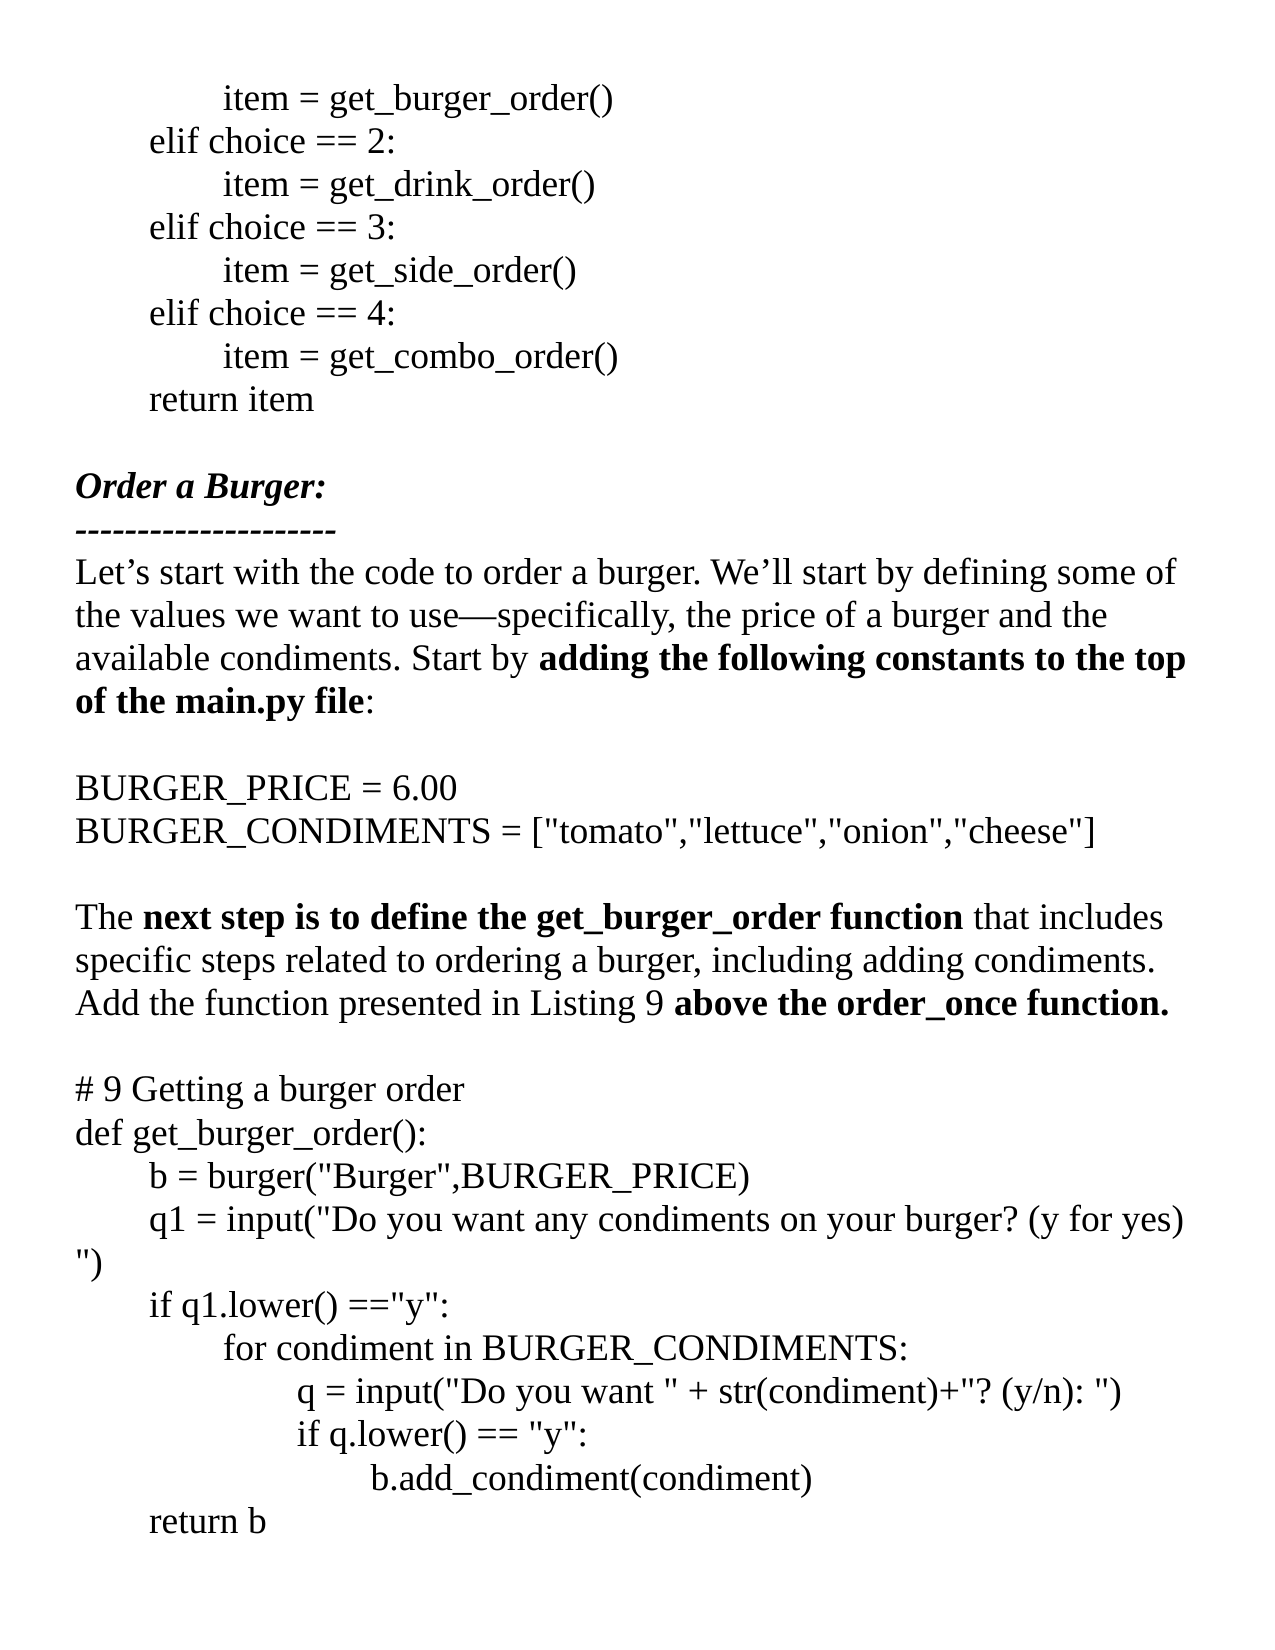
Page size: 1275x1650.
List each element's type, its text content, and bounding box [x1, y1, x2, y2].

text def get_burger_order(): [75, 1110, 1200, 1153]
text if q.lower() == "y": [75, 1412, 1200, 1455]
text BURGER_PRICE = 6.00 [75, 765, 1200, 808]
text q = input("Do you want " + str(condiment)+"? (y/n): ") [75, 1369, 1200, 1412]
text b = burger("Burger",BURGER_PRICE) [75, 1153, 1200, 1196]
text BURGER_CONDIMENTS = ["tomato","lettuce","onion","cheese"] [75, 808, 1200, 851]
text item = get_drink_order() [75, 161, 1200, 204]
text q1 = input("Do you want any condiments on your burger? (y for yes) ") [75, 1196, 1200, 1282]
text elif choice == 4: [75, 291, 1200, 334]
text The next step is to define the get_burger_order function that includes specific steps related to ordering a burger, including adding condiments. Add the function presented in Listing 9 above the order_once function. [75, 894, 1200, 1024]
text item = get_combo_order() [75, 334, 1200, 377]
text Let’s start with the code to order a burger. We’ll start by defining some of the values we want to use—­specifically, the price of a burger and the available condiments. Start by adding the following constants to the top of the main.py file: [75, 549, 1200, 722]
text return item [75, 377, 1200, 420]
text item = get_burger_order() [75, 75, 1200, 118]
text return b [75, 1498, 1200, 1541]
text b.add_condiment(condiment) [75, 1455, 1200, 1498]
text if q1.lower() =="y": [75, 1282, 1200, 1326]
text Order a Burger: [75, 463, 1200, 506]
text elif choice == 2: [75, 118, 1200, 161]
text for condiment in BURGER_CONDIMENTS: [75, 1326, 1200, 1369]
text item = get_side_order() [75, 247, 1200, 291]
text # 9 Getting a burger order [75, 1067, 1200, 1110]
text elif choice == 3: [75, 204, 1200, 247]
text --------------------- [75, 506, 1200, 549]
